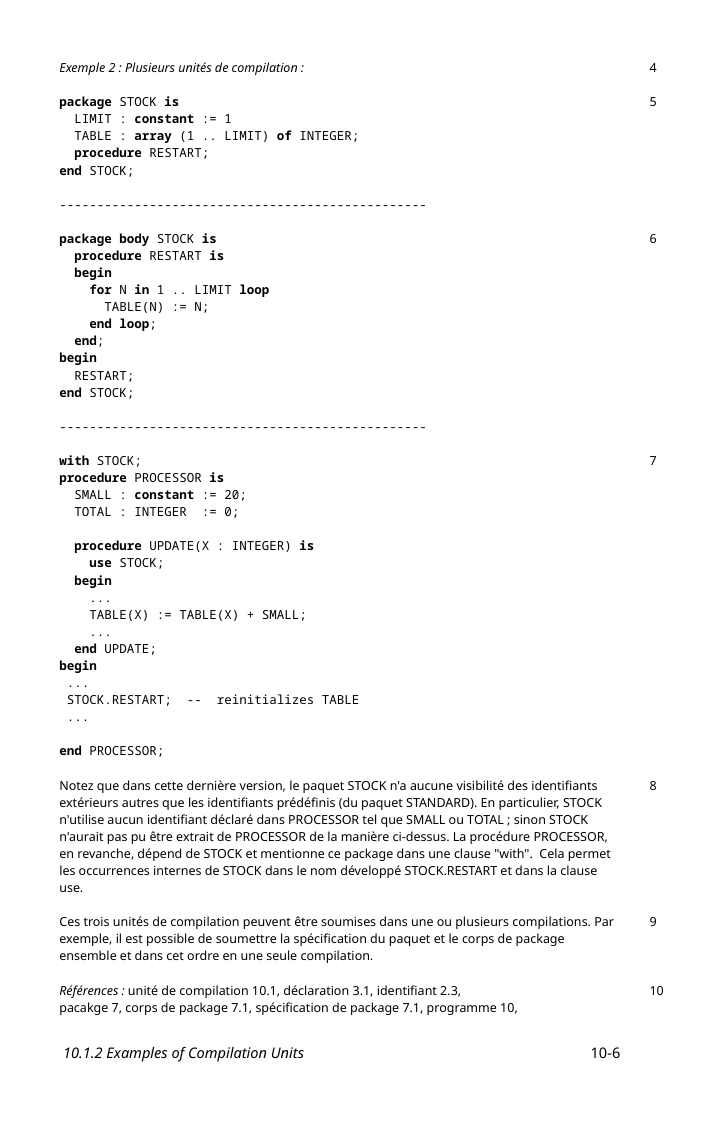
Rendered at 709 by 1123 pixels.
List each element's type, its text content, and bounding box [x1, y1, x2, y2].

text end PROCESSOR; [59, 742, 620, 759]
text end STOCK; [59, 384, 620, 401]
text begin [59, 349, 620, 367]
text pacakge 7, corps de package 7.1, spécification de package 7.1, programme 10, [59, 999, 620, 1016]
text begin [59, 264, 620, 281]
text TOTAL : INTEGER := 0; [59, 503, 620, 520]
text ... [59, 623, 620, 640]
text Notez que dans cette dernière version, le paquet STOCK n'a aucune visibilité des identifiants extérieurs autres que les identifiants prédéfinis (du paquet STANDARD). En particulier, STOCK n'utilise aucun identifiant déclaré dans PROCESSOR tel que SMALL ou TOTAL ; sinon STOCK n'aurait pas pu être extrait de PROCESSOR de la manière ci-dessus. La procédure PROCESSOR, en revanche, dépend de STOCK et mentionne ce package dans une clause "with". Cela permet les occurrences internes de STOCK dans le nom développé STOCK.RESTART et dans la clause use. [59, 777, 620, 896]
text Références : unité de compilation 10.1, déclaration 3.1, identifiant 2.3, [59, 982, 620, 999]
text ... [59, 674, 620, 691]
text RESTART; [59, 367, 620, 384]
text ------------------------------------------------- [59, 418, 620, 435]
text with STOCK; [59, 452, 620, 469]
text procedure PROCESSOR is [59, 469, 620, 486]
text TABLE(X) := TABLE(X) + SMALL; [59, 606, 620, 623]
text end loop; [59, 315, 620, 332]
text Exemple 2 : Plusieurs unités de compilation : [59, 59, 620, 76]
text begin [59, 572, 620, 589]
text procedure RESTART is [59, 247, 620, 264]
text ------------------------------------------------- [59, 196, 620, 213]
text procedure UPDATE(X : INTEGER) is [59, 537, 620, 554]
text procedure RESTART; [59, 144, 620, 162]
text package STOCK is [59, 93, 620, 110]
text TABLE(N) := N; [59, 298, 620, 315]
text ... [59, 708, 620, 725]
text use STOCK; [59, 554, 620, 572]
text Ces trois unités de compilation peuvent être soumises dans une ou plusieurs compilations. Par exemple, il est possible de soumettre la spécification du paquet et le corps de package ensemble et dans cet ordre en une seule compilation. [59, 913, 620, 964]
text TABLE : array (1 .. LIMIT) of INTEGER; [59, 127, 620, 144]
text end UPDATE; [59, 640, 620, 657]
text for N in 1 .. LIMIT loop [59, 281, 620, 298]
text end STOCK; [59, 162, 620, 179]
text begin [59, 657, 620, 674]
text end; [59, 332, 620, 349]
text STOCK.RESTART; -- reinitializes TABLE [59, 691, 620, 708]
text LIMIT : constant := 1 [59, 110, 620, 127]
text SMALL : constant := 20; [59, 486, 620, 503]
text package body STOCK is [59, 230, 620, 247]
text ... [59, 589, 620, 606]
